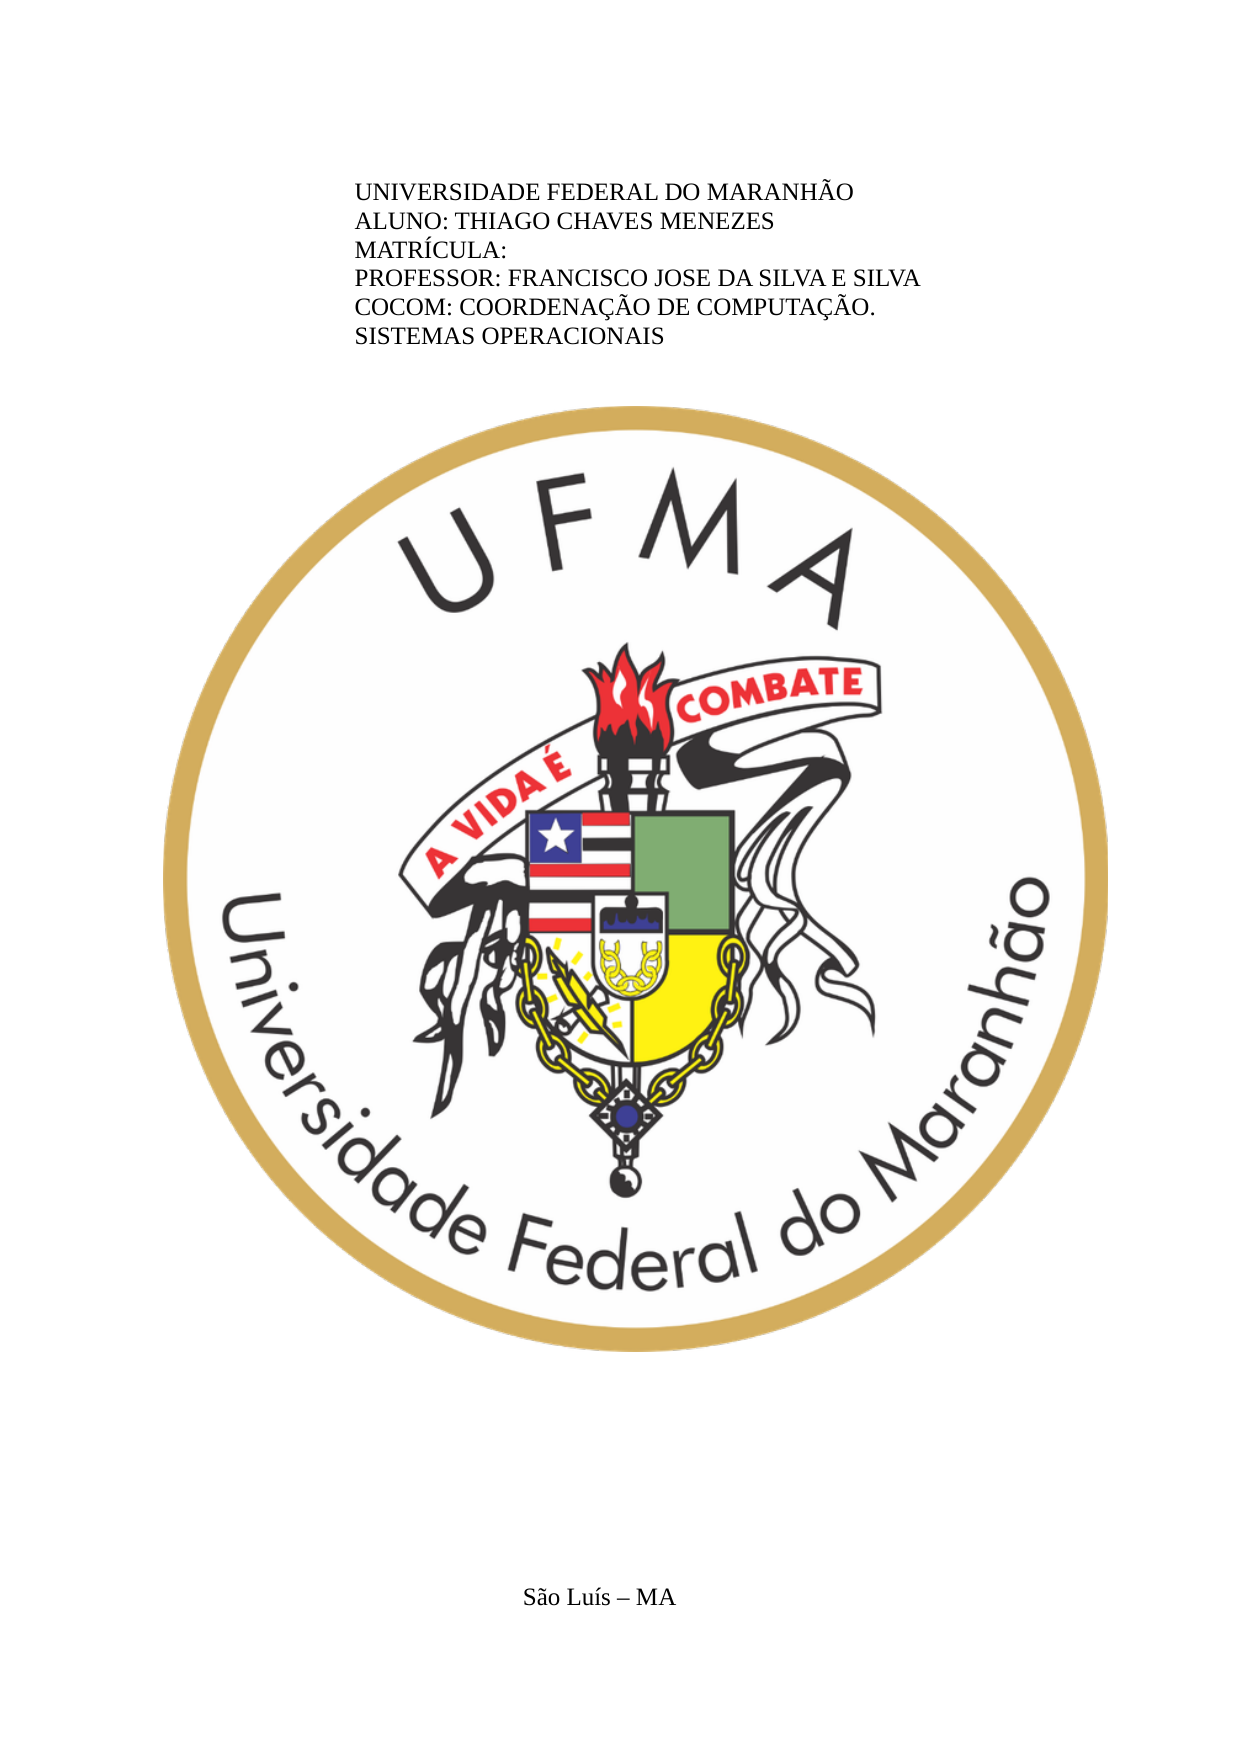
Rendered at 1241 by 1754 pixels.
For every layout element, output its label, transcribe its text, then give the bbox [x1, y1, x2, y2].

text PROFESSOR: FRANCISCO JOSE DA SILVA E SILVA [177, 263, 1122, 292]
text UNIVERSIDADE FEDERAL DO MARANHÃO [177, 177, 1122, 206]
text COCOM: COORDENAÇÃO DE COMPUTAÇÃO. [177, 292, 1122, 321]
text SISTEMAS OPERACIONAIS [177, 321, 1122, 350]
text São Luís – MA [177, 1582, 1122, 1611]
text MATRÍCULA: [177, 235, 1122, 263]
text ALUNO: THIAGO CHAVES MENEZES [177, 206, 1122, 235]
picture [163, 406, 1108, 1352]
